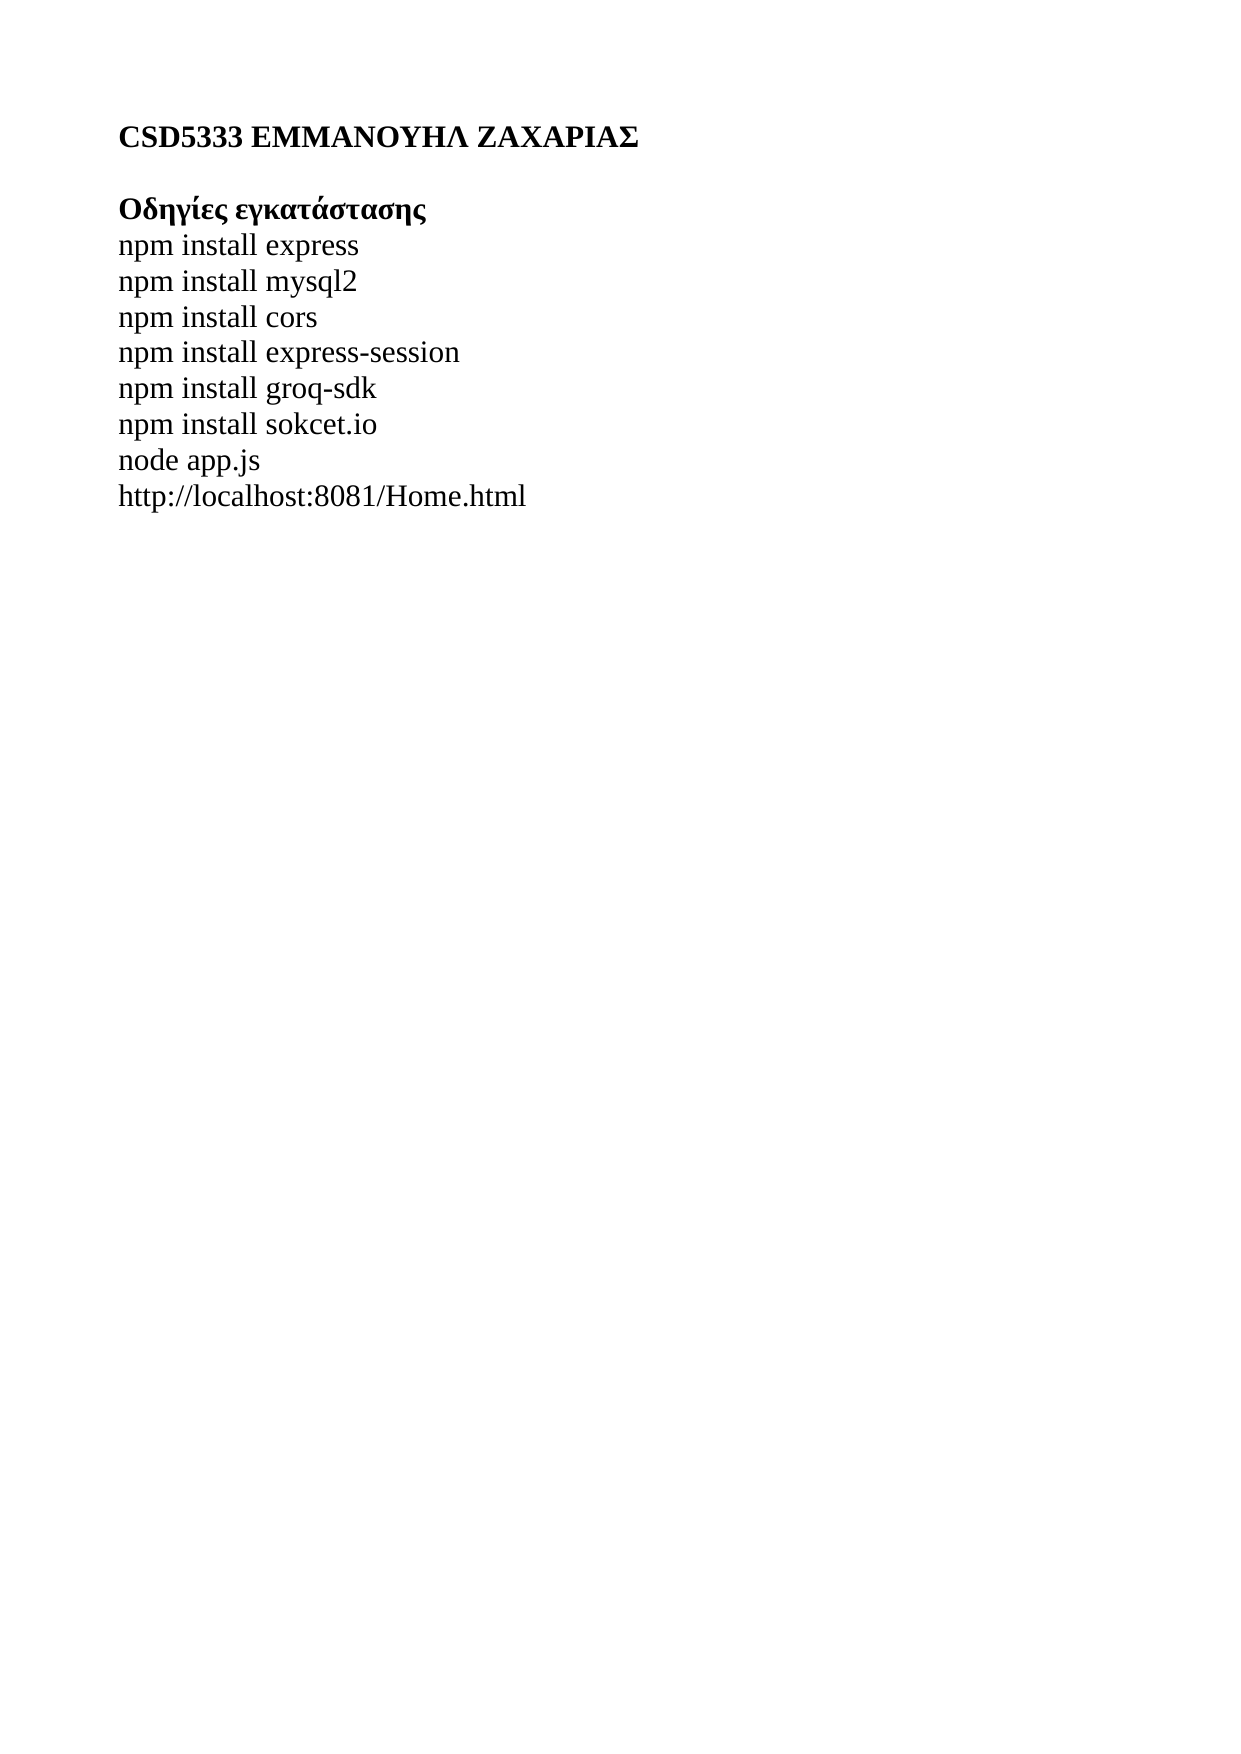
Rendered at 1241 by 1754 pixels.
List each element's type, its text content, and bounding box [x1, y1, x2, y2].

text npm install cors npm install express-session [118, 298, 1122, 370]
text node app.js [118, 442, 1122, 477]
text http://localhost:8081/Home.html [118, 477, 1122, 513]
text npm install sokcet.io [118, 406, 1122, 442]
text Oδηγίες εγκατάστασης [118, 190, 1122, 226]
text npm install express npm install mysql2 [118, 226, 1122, 298]
text npm install groq-sdk [118, 370, 1122, 406]
text CSD5333 ΕΜΜΑΝΟΥΗΛ ΖΑΧΑΡΙΑΣ [118, 118, 1122, 154]
